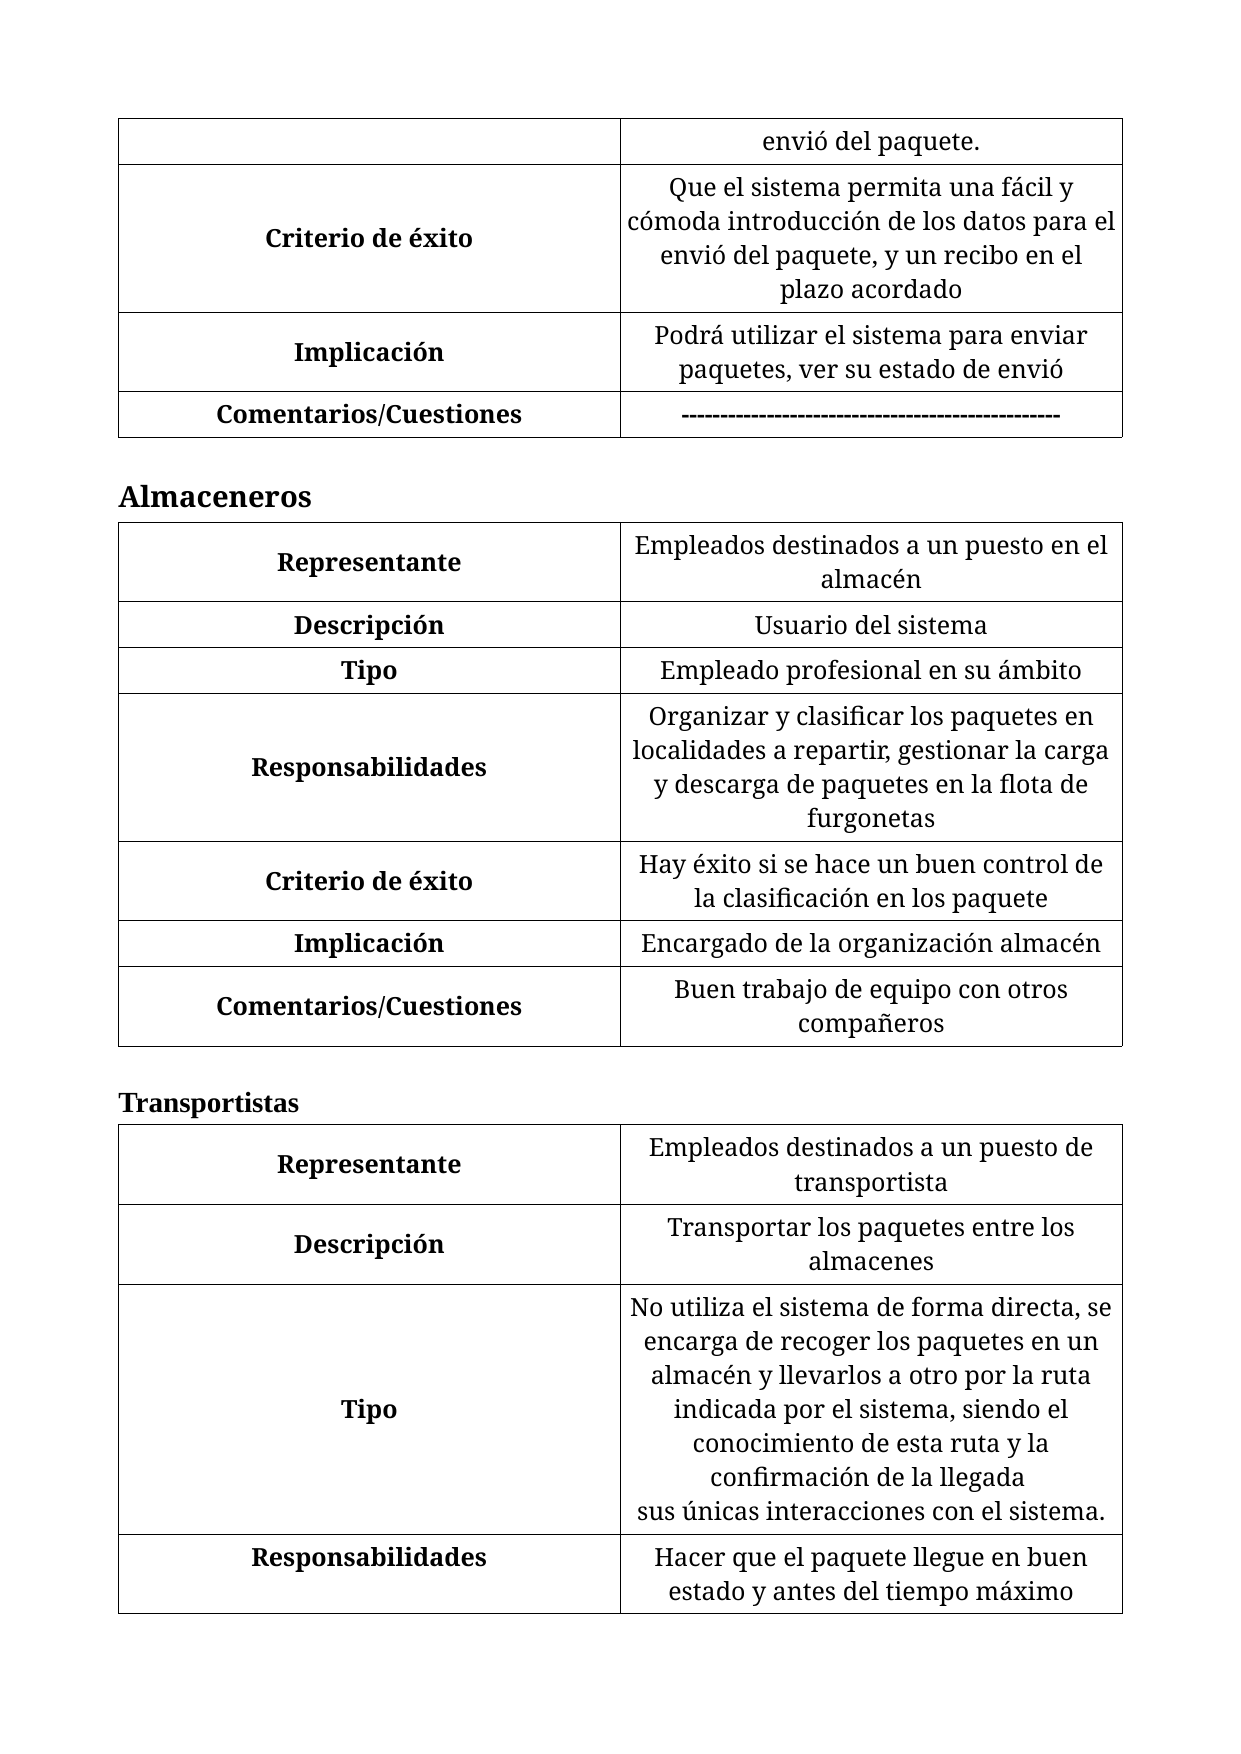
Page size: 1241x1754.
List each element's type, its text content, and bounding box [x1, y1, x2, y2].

table_cell Encargado de la organización almacén [621, 921, 1122, 966]
table_cell [119, 119, 620, 164]
table_header Representante [119, 523, 620, 601]
table_cell Hay éxito si se hace un buen control de la clasificación en los paquete [621, 842, 1122, 920]
table_cell Hacer que el paquete llegue en buen estado y antes del tiempo máximo [621, 1535, 1122, 1613]
table_header Representante [119, 1125, 620, 1204]
table_cell Tipo [119, 1285, 620, 1534]
table_cell Comentarios/Cuestiones [119, 967, 620, 1046]
table_cell Implicación [119, 313, 620, 391]
table_cell No utiliza el sistema de forma directa, se encarga de recoger los paquetes en un almacén y llevarlos a otro por la ruta indicada por el sistema, siendo el conocimiento de esta ruta y la confirmación de la llegada sus únicas interacciones con el sistema. [621, 1285, 1122, 1534]
table_cell Podrá utilizar el sistema para enviar paquetes, ver su estado de envió [621, 313, 1122, 391]
table_header Empleados destinados a un puesto de transportista [621, 1125, 1122, 1204]
table_cell ------------------------------------------------- [621, 392, 1122, 437]
text Transportistas [118, 1085, 1122, 1118]
table_cell Organizar y clasificar los paquetes en localidades a repartir, gestionar la carga y descarga de paquetes en la flota de furgonetas [621, 694, 1122, 841]
table_cell Transportar los paquetes entre los almacenes [621, 1205, 1122, 1284]
table_cell Responsabilidades [119, 694, 620, 841]
table_cell Criterio de éxito [119, 165, 620, 312]
table_cell Descripción [119, 1205, 620, 1284]
table_cell Criterio de éxito [119, 842, 620, 920]
table_cell Buen trabajo de equipo con otros compañeros [621, 967, 1122, 1046]
table_cell Comentarios/Cuestiones [119, 392, 620, 437]
table_header Empleados destinados a un puesto en el almacén [621, 523, 1122, 601]
table_cell Implicación [119, 921, 620, 966]
table_cell Que el sistema permita una fácil y cómoda introducción de los datos para el envió del paquete, y un recibo en el plazo acordado [621, 165, 1122, 312]
table_cell Usuario del sistema [621, 602, 1122, 647]
table_cell envió del paquete. [621, 119, 1122, 164]
table_cell Tipo [119, 648, 620, 693]
table_cell Empleado profesional en su ámbito [621, 648, 1122, 693]
table_cell Responsabilidades [119, 1535, 620, 1613]
table_cell Descripción [119, 602, 620, 647]
text Almaceneros [118, 476, 1122, 516]
